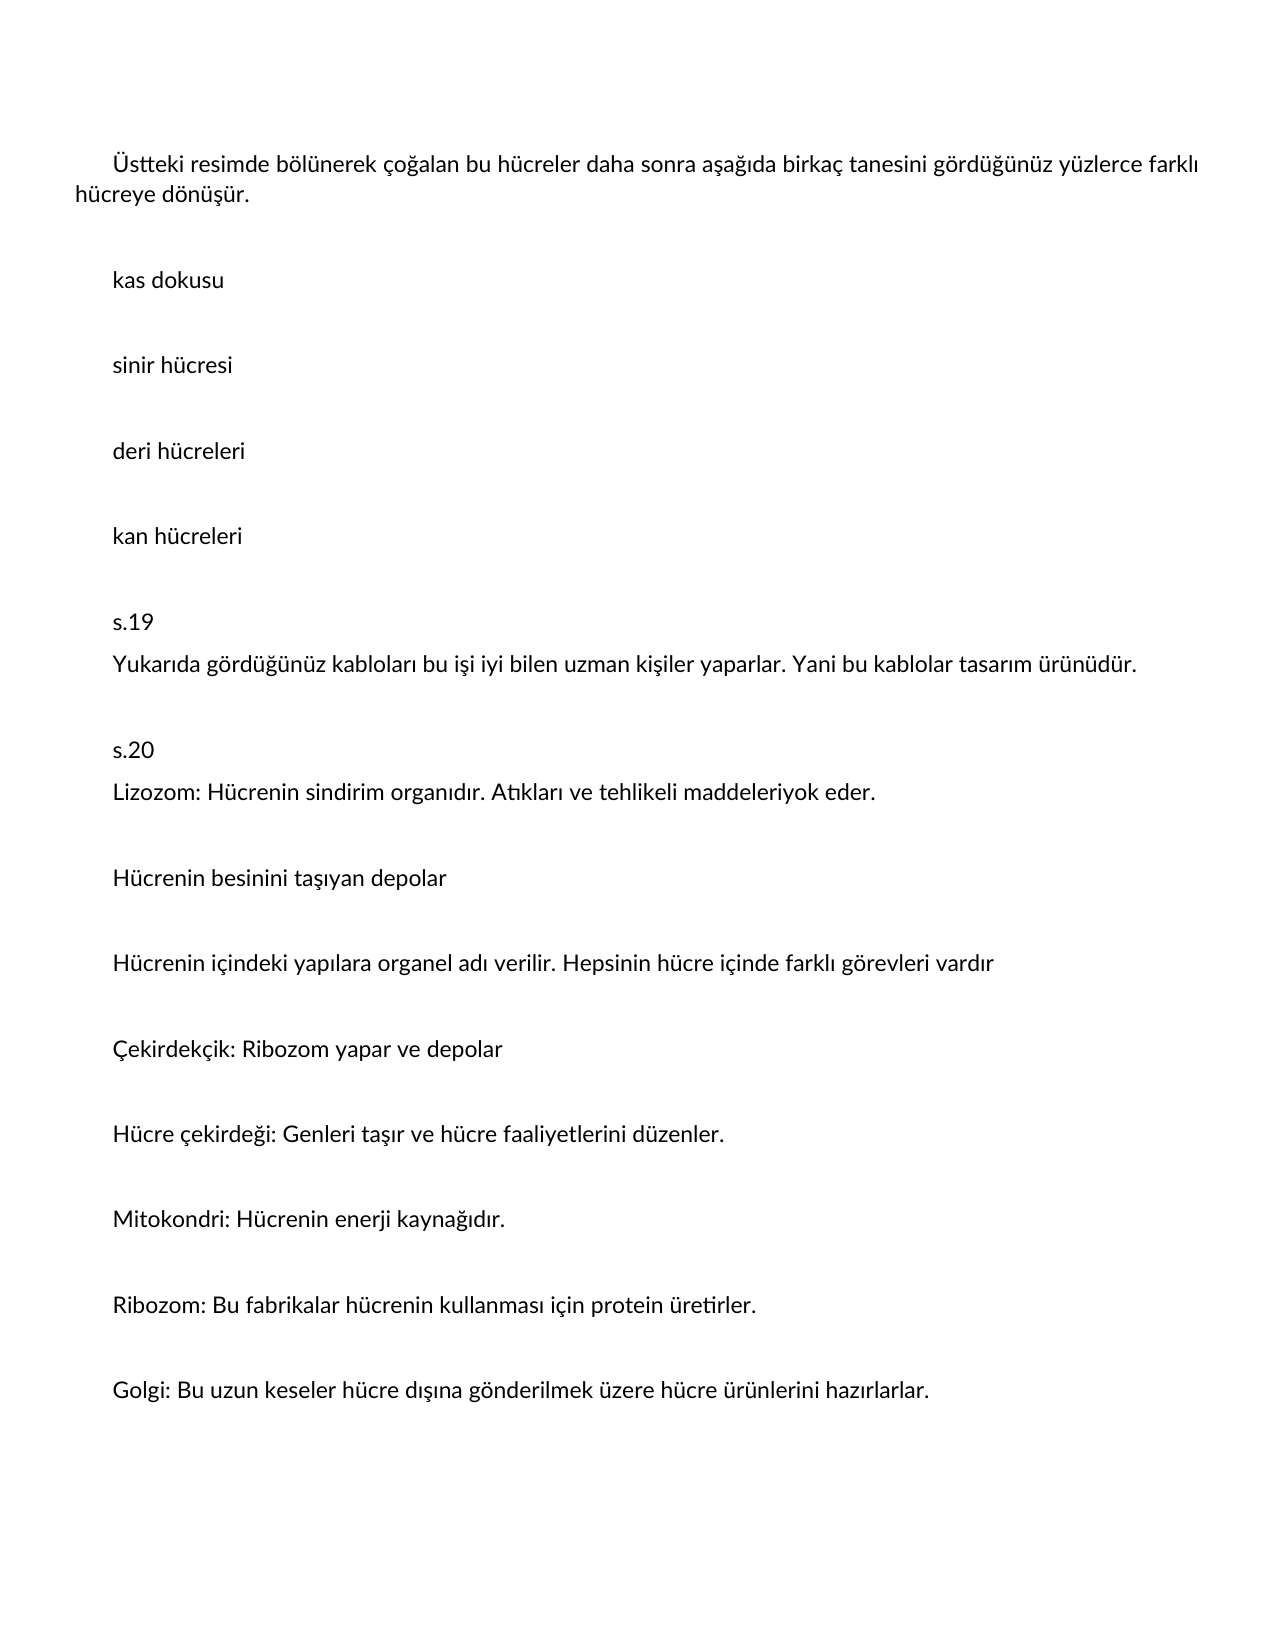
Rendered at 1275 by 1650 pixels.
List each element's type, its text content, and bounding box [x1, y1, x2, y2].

text kan hücreleri [75, 522, 1200, 549]
text Golgi: Bu uzun keseler hücre dışına gönderilmek üzere hücre ürünlerini hazırlarlar. [75, 1376, 1200, 1403]
text sinir hücresi [75, 351, 1200, 378]
text Çekirdekçik: Ribozom yapar ve depolar [75, 1034, 1200, 1062]
text Lizozom: Hücrenin sindirim organıdır. Atıkları ve tehlikeli maddeleriyok eder. [75, 778, 1200, 806]
text s.19 [75, 607, 1200, 635]
text Yukarıda gördüğünüz kabloları bu işi iyi bilen uzman kişiler yaparlar. Yani bu kablolar tasarım ürünüdür. [75, 650, 1200, 677]
text Mitokondri: Hücrenin enerji kaynağıdır. [75, 1205, 1200, 1233]
text Üstteki resimde bölünerek çoğalan bu hücreler daha sonra aşağıda birkaç tanesini gördüğünüz yüzlerce farklı hücreye dönüşür. [75, 150, 1200, 208]
text s.20 [75, 735, 1200, 763]
text deri hücreleri [75, 436, 1200, 464]
text Hücrenin içindeki yapılara organel adı verilir. Hepsinin hücre içinde farklı görevleri vardır [75, 949, 1200, 976]
text Hücre çekirdeği: Genleri taşır ve hücre faaliyetlerini düzenler. [75, 1120, 1200, 1147]
text Ribozom: Bu fabrikalar hücrenin kullanması için protein üretirler. [75, 1291, 1200, 1318]
text Hücrenin besinini taşıyan depolar [75, 863, 1200, 891]
text kas dokusu [75, 266, 1200, 293]
